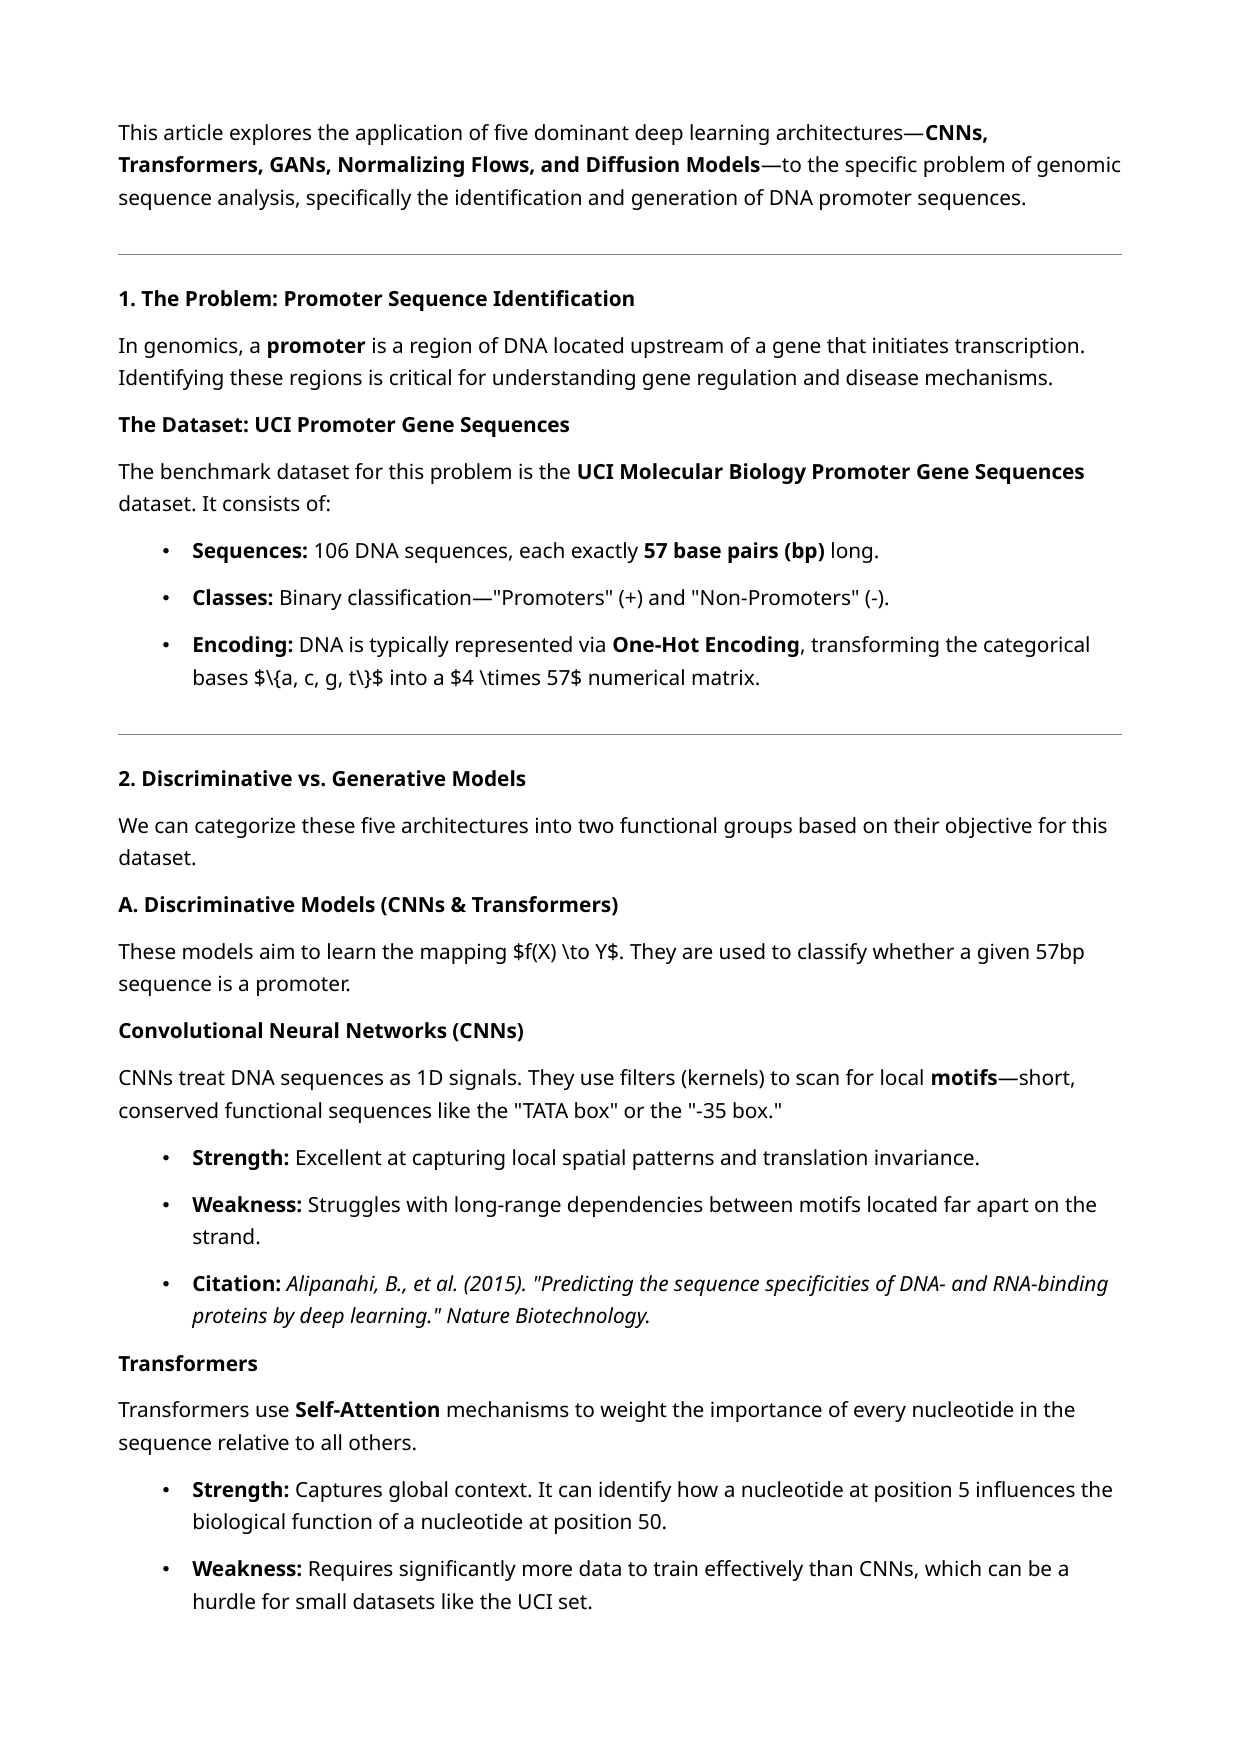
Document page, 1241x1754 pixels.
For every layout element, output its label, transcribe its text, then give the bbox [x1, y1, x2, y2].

list Sequences: 106 DNA sequences, each exactly 57 base pairs (bp) long. [162, 537, 1122, 565]
subtitle Transformers [118, 1349, 1122, 1377]
text In genomics, a promoter is a region of DNA located upstream of a gene that initiates transcription. Identifying these regions is critical for understanding gene regulation and disease mechanisms. [118, 331, 1122, 392]
list Citation: Alipanahi, B., et al. (2015). "Predicting the sequence specificities of DNA- and RNA-binding proteins by deep learning." Nature Biotechnology. [162, 1269, 1122, 1330]
text CNNs treat DNA sequences as 1D signals. They use filters (kernels) to scan for local motifs—short, conserved functional sequences like the "TATA box" or the "-35 box." [118, 1063, 1122, 1124]
list Weakness: Requires significantly more data to train effectively than CNNs, which can be a hurdle for small datasets like the UCI set. [162, 1554, 1122, 1615]
list Classes: Binary classification—"Promoters" (+) and "Non-Promoters" (-). [162, 583, 1122, 612]
list Strength: Excellent at capturing local spatial patterns and translation invariance. [162, 1143, 1122, 1171]
subtitle 1. The Problem: Promoter Sequence Identification [118, 284, 1122, 312]
text Transformers use Self-Attention mechanisms to weight the importance of every nucleotide in the sequence relative to all others. [118, 1396, 1122, 1456]
subtitle 2. Discriminative vs. Generative Models [118, 764, 1122, 792]
subtitle A. Discriminative Models (CNNs & Transformers) [118, 890, 1122, 919]
text This article explores the application of five dominant deep learning architectures—CNNs, Transformers, GANs, Normalizing Flows, and Diffusion Models—to the specific problem of genomic sequence analysis, specifically the identification and generation of DNA promoter sequences. [118, 118, 1122, 211]
list Weakness: Struggles with long-range dependencies between motifs located far apart on the strand. [162, 1190, 1122, 1251]
list Encoding: DNA is typically represented via One-Hot Encoding, transforming the categorical bases $\{a, c, g, t\}$ into a $4 \times 57$ numerical matrix. [162, 631, 1122, 691]
text The benchmark dataset for this problem is the UCI Molecular Biology Promoter Gene Sequences dataset. It consists of: [118, 457, 1122, 518]
subtitle The Dataset: UCI Promoter Gene Sequences [118, 410, 1122, 439]
text These models aim to learn the mapping $f(X) \to Y$. They are used to classify whether a given 57bp sequence is a promoter. [118, 937, 1122, 998]
subtitle Convolutional Neural Networks (CNNs) [118, 1017, 1122, 1045]
list Strength: Captures global context. It can identify how a nucleotide at position 5 influences the biological function of a nucleotide at position 50. [162, 1475, 1122, 1536]
text We can categorize these five architectures into two functional groups based on their objective for this dataset. [118, 811, 1122, 872]
